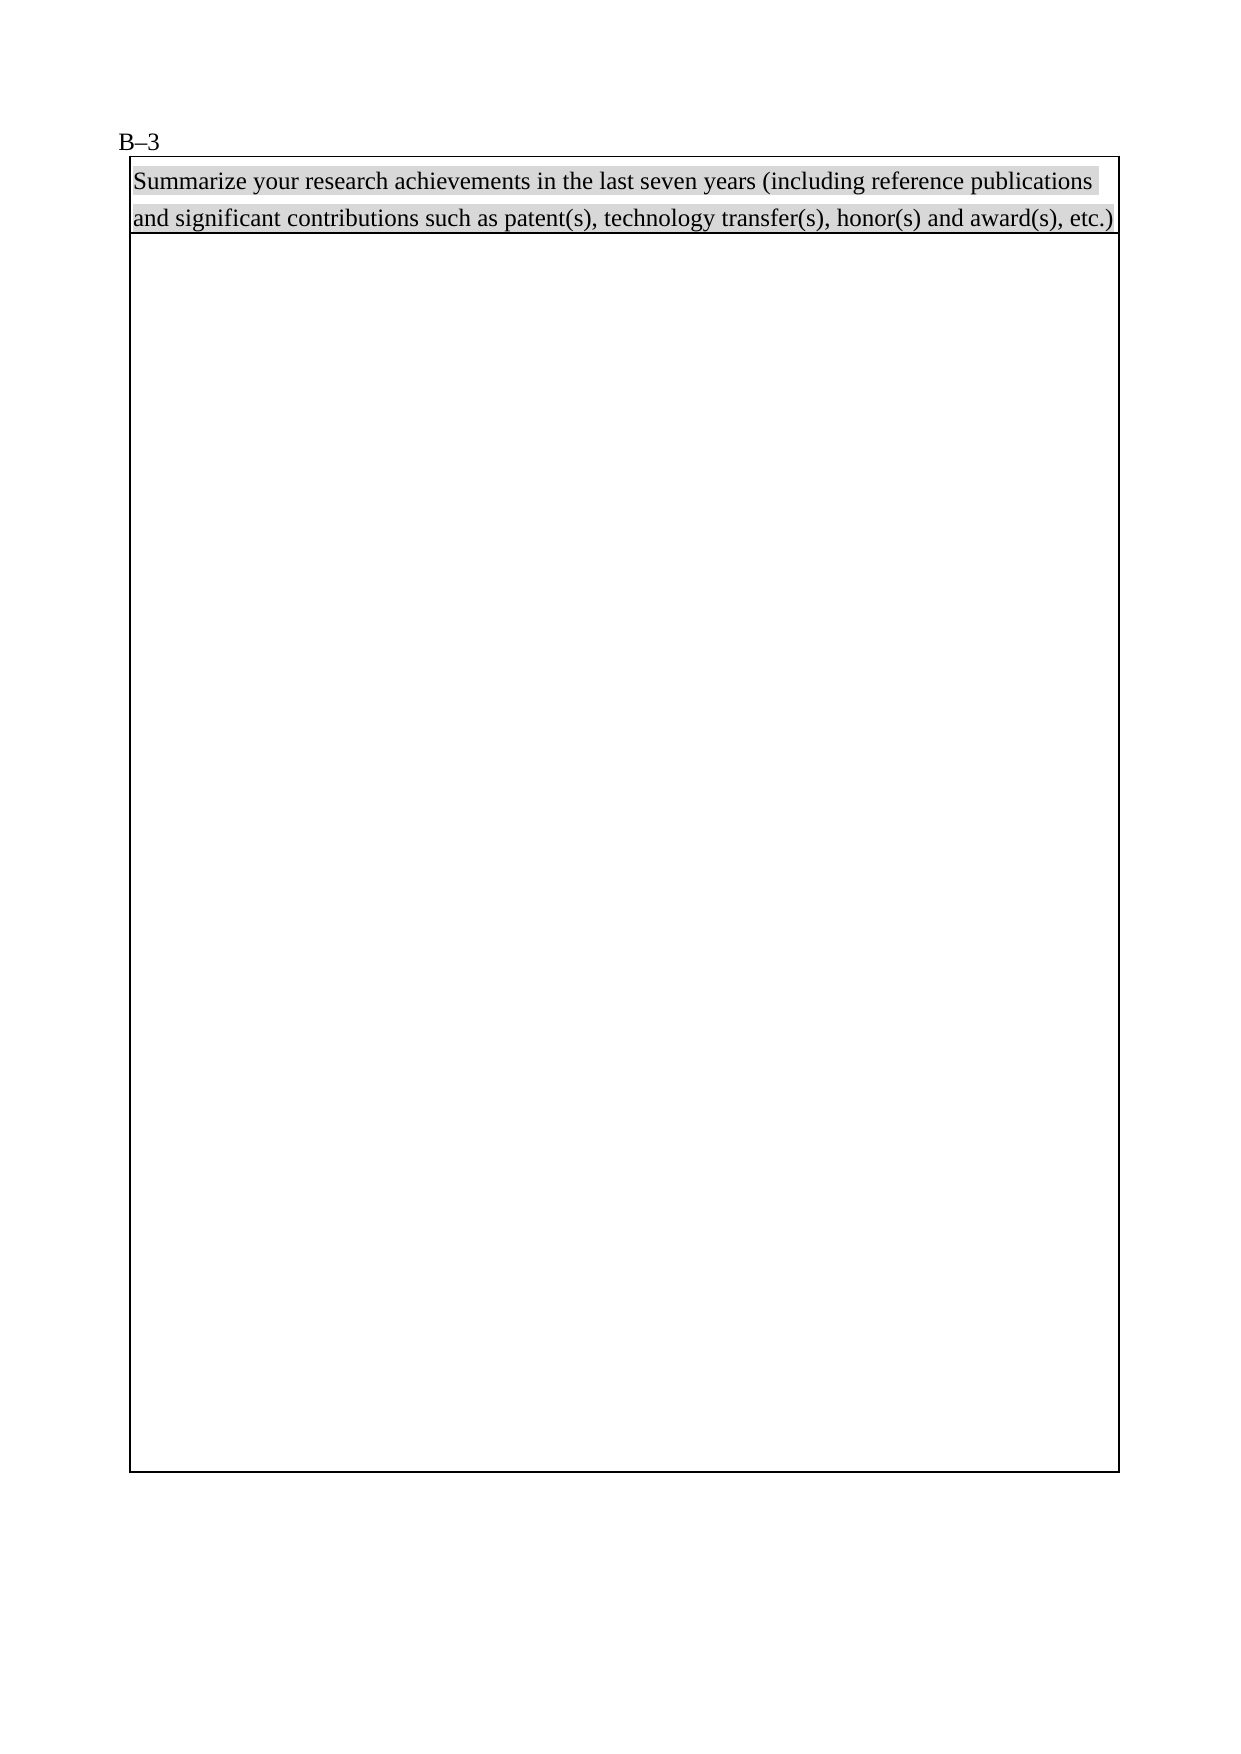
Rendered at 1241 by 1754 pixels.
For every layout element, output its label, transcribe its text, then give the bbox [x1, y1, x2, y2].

table_header Summarize your research achievements in the last seven years (including reference publications and significant contributions such as patent(s), technology transfer(s), honor(s) and award(s), etc.) [131, 157, 1118, 232]
text B–3 [118, 118, 1122, 156]
table_cell [131, 234, 1118, 1471]
